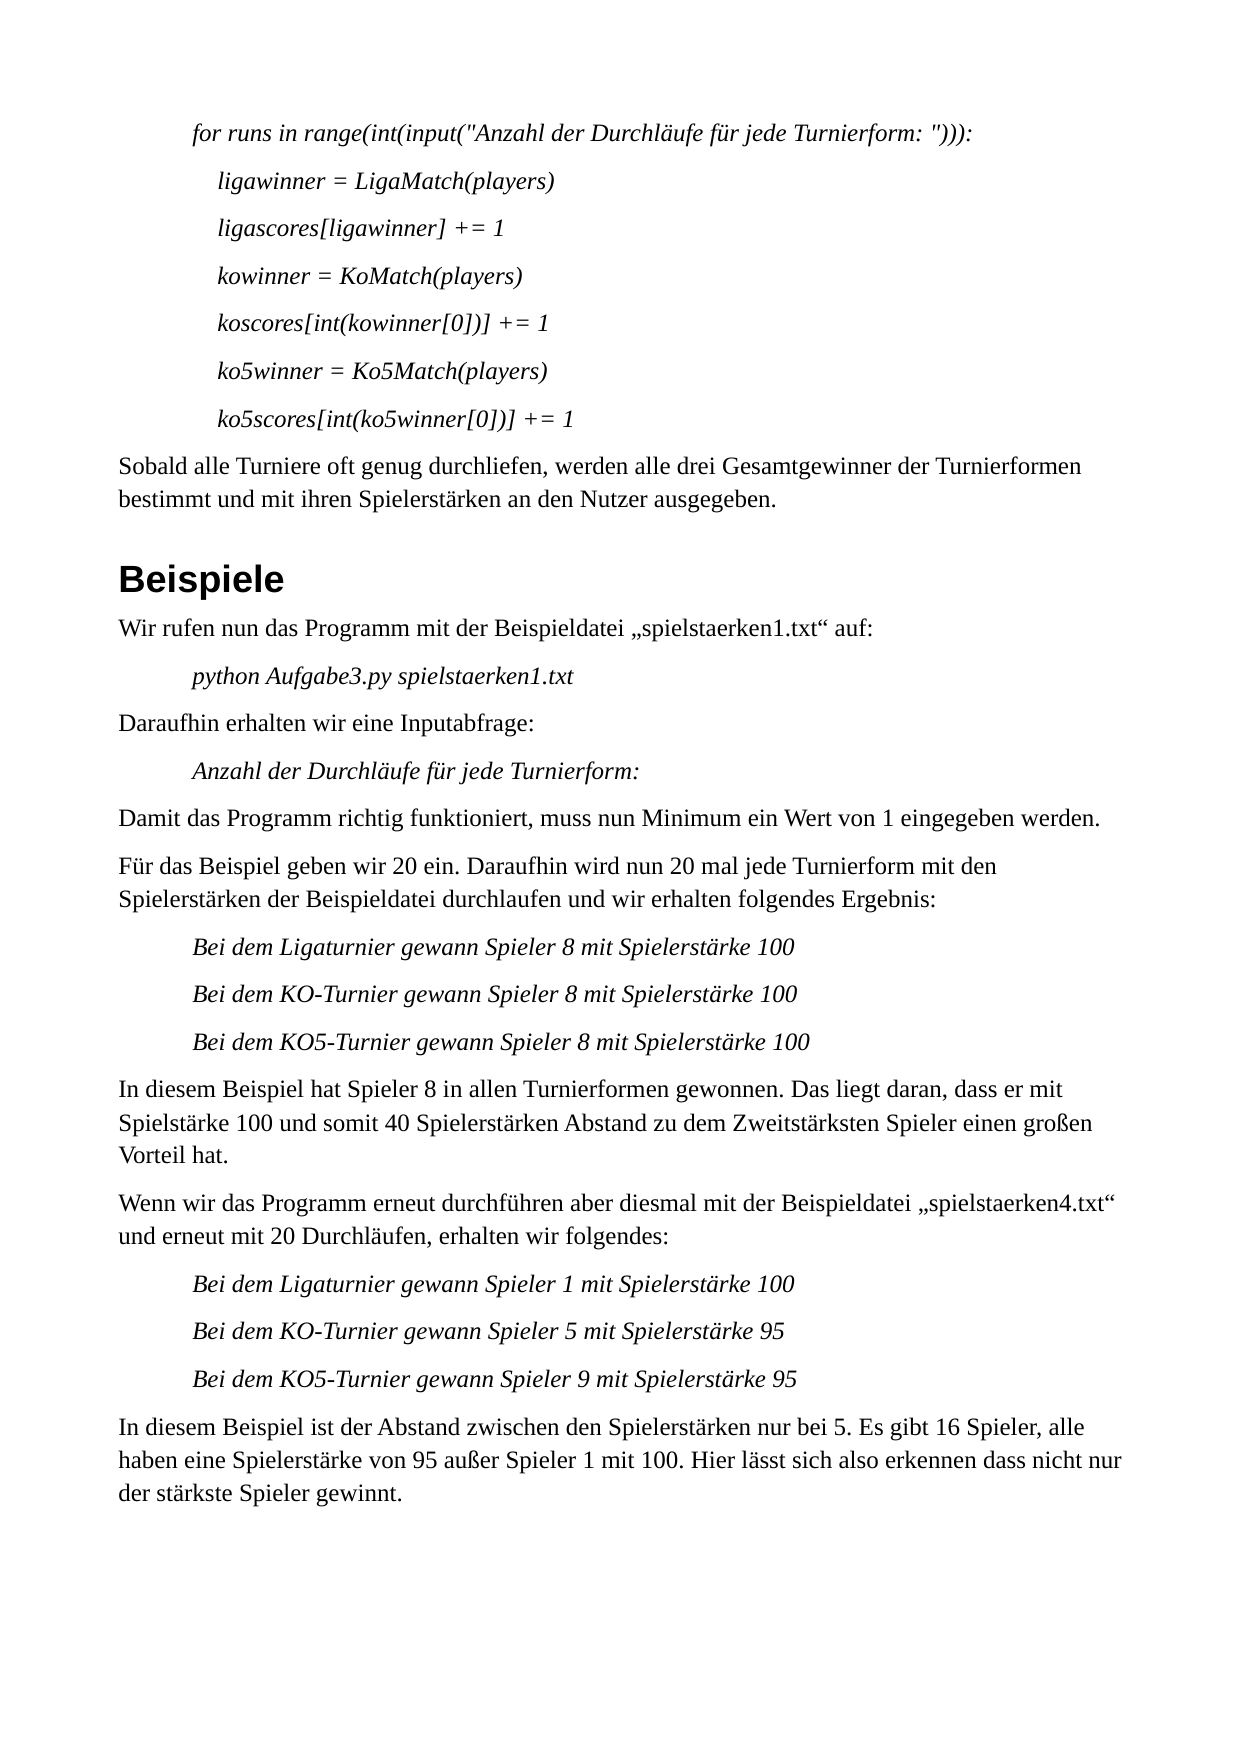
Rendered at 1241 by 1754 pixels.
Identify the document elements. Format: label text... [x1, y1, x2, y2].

text python Aufgabe3.py spielstaerken1.txt [118, 661, 1122, 689]
text In diesem Beispiel ist der Abstand zwischen den Spielerstärken nur bei 5. Es gibt 16 Spieler, alle haben eine Spielerstärke von 95 außer Spieler 1 mit 100. Hier lässt sich also erkennen dass nicht nur der stärkste Spieler gewinnt. [118, 1412, 1122, 1506]
text Bei dem Ligaturnier gewann Spieler 8 mit Spielerstärke 100 [118, 932, 1122, 961]
text Damit das Programm richtig funktioniert, muss nun Minimum ein Wert von 1 eingegeben werden. [118, 803, 1122, 832]
text ko5winner = Ko5Match(players) [118, 356, 1122, 385]
text Wir rufen nun das Programm mit der Beispieldatei „spielstaerken1.txt“ auf: [118, 613, 1122, 642]
text Bei dem KO-Turnier gewann Spieler 5 mit Spielerstärke 95 [118, 1316, 1122, 1345]
text kowinner = KoMatch(players) [118, 261, 1122, 290]
text In diesem Beispiel hat Spieler 8 in allen Turnierformen gewonnen. Das liegt daran, dass er mit Spielstärke 100 und somit 40 Spielerstärken Abstand zu dem Zweitstärksten Spieler einen großen Vorteil hat. [118, 1074, 1122, 1169]
text Bei dem KO-Turnier gewann Spieler 8 mit Spielerstärke 100 [118, 979, 1122, 1008]
text Bei dem Ligaturnier gewann Spieler 1 mit Spielerstärke 100 [118, 1269, 1122, 1298]
text Sobald alle Turniere oft genug durchliefen, werden alle drei Gesamtgewinner der Turnierformen bestimmt und mit ihren Spielerstärken an den Nutzer ausgegeben. [118, 451, 1122, 513]
subtitle Beispiele [118, 557, 1122, 601]
text Daraufhin erhalten wir eine Inputabfrage: [118, 708, 1122, 737]
text koscores[int(kowinner[0])] += 1 [118, 308, 1122, 337]
text ligawinner = LigaMatch(players) [118, 166, 1122, 194]
text Wenn wir das Programm erneut durchführen aber diesmal mit der Beispieldatei „spielstaerken4.txt“ und erneut mit 20 Durchläufen, erhalten wir folgendes: [118, 1188, 1122, 1250]
text Für das Beispiel geben wir 20 ein. Daraufhin wird nun 20 mal jede Turnierform mit den Spielerstärken der Beispieldatei durchlaufen und wir erhalten folgendes Ergebnis: [118, 851, 1122, 913]
text Bei dem KO5-Turnier gewann Spieler 9 mit Spielerstärke 95 [118, 1364, 1122, 1393]
text Bei dem KO5-Turnier gewann Spieler 8 mit Spielerstärke 100 [118, 1027, 1122, 1056]
text ligascores[ligawinner] += 1 [118, 213, 1122, 242]
text Anzahl der Durchläufe für jede Turnierform: [118, 756, 1122, 785]
text for runs in range(int(input("Anzahl der Durchläufe für jede Turnierform: "))): [118, 118, 1122, 147]
text ko5scores[int(ko5winner[0])] += 1 [118, 404, 1122, 432]
